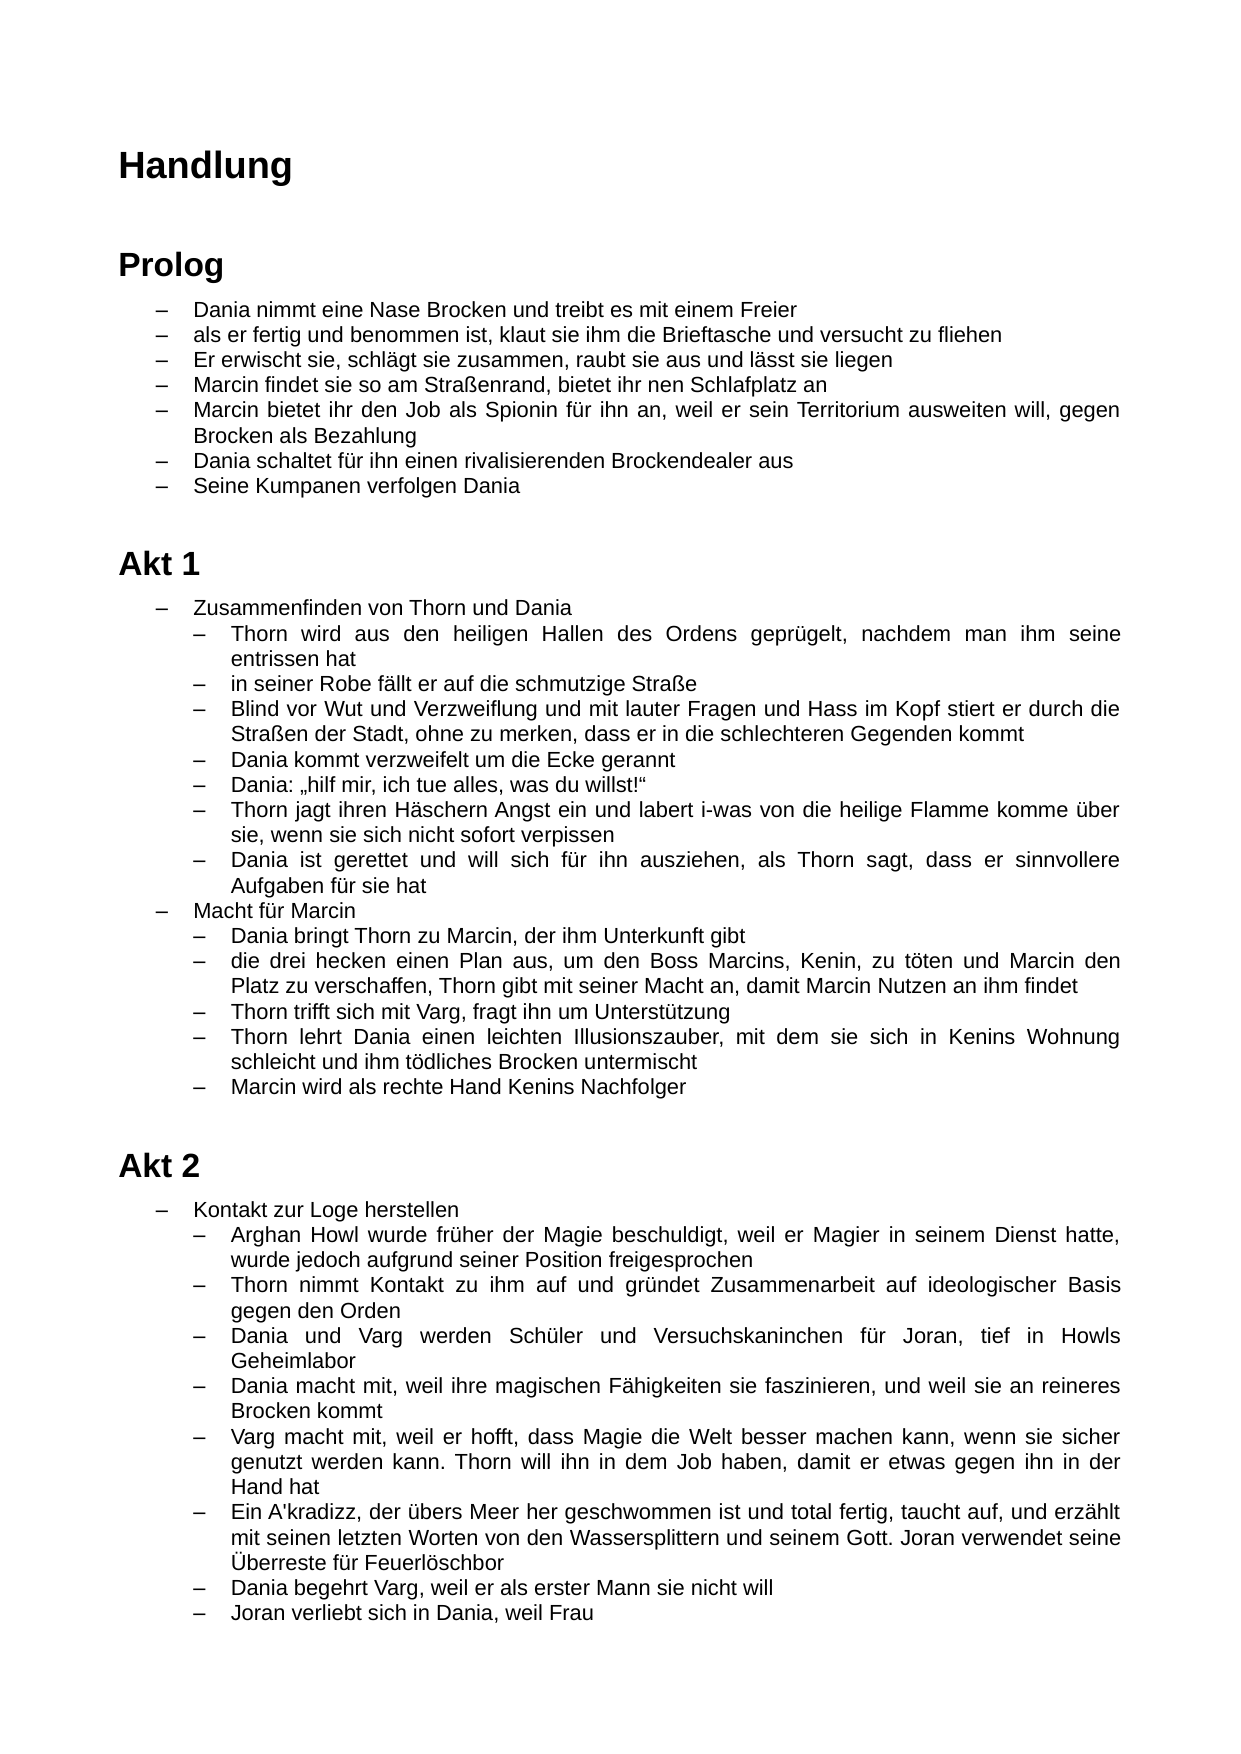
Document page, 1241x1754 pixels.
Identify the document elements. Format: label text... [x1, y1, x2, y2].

list Marcin wird als rechte Hand Kenins Nachfolger [193, 1074, 1122, 1099]
list Thorn lehrt Dania einen leichten Illusionszauber, mit dem sie sich in Kenins Wohnung schleicht und ihm tödliches Brocken untermischt [193, 1024, 1122, 1074]
list Dania macht mit, weil ihre magischen Fähigkeiten sie faszinieren, und weil sie an reineres Brocken kommt [193, 1373, 1122, 1423]
list Varg macht mit, weil er hofft, dass Magie die Welt besser machen kann, wenn sie sicher genutzt werden kann. Thorn will ihn in dem Job haben, damit er etwas gegen ihn in der Hand hat [193, 1423, 1122, 1499]
subtitle Akt 1 [118, 544, 1122, 583]
list Dania nimmt eine Nase Brocken und treibt es mit einem Freier [156, 296, 1122, 322]
list Dania ist gerettet und will sich für ihn ausziehen, als Thorn sagt, dass er sinnvollere Aufgaben für sie hat [193, 847, 1122, 898]
list Dania bringt Thorn zu Marcin, der ihm Unterkunft gibt [193, 923, 1122, 948]
list Dania schaltet für ihn einen rivalisierenden Brockendealer aus [156, 448, 1122, 473]
list Marcin findet sie so am Straßenrand, bietet ihr nen Schlafplatz an [156, 372, 1122, 397]
list Dania und Varg werden Schüler und Versuchskaninchen für Joran, tief in Howls Geheimlabor [193, 1323, 1122, 1373]
list Zusammenfinden von Thorn und Dania [156, 595, 1122, 621]
subtitle Handlung [118, 143, 1122, 187]
list Blind vor Wut und Verzweiflung und mit lauter Fragen und Hass im Kopf stiert er durch die Straßen der Stadt, ohne zu merken, dass er in die schlechteren Gegenden kommt [193, 696, 1122, 747]
list die drei hecken einen Plan aus, um den Boss Marcins, Kenin, zu töten und Marcin den Platz zu verschaffen, Thorn gibt mit seiner Macht an, damit Marcin Nutzen an ihm findet [193, 948, 1122, 999]
list Seine Kumpanen verfolgen Dania [156, 473, 1122, 498]
subtitle Akt 2 [118, 1146, 1122, 1184]
list Marcin bietet ihr den Job als Spionin für ihn an, weil er sein Territorium ausweiten will, gegen Brocken als Bezahlung [156, 397, 1122, 448]
list Macht für Marcin [156, 898, 1122, 923]
list Dania begehrt Varg, weil er als erster Mann sie nicht will [193, 1575, 1122, 1600]
list Ein A'kradizz, der übers Meer her geschwommen ist und total fertig, taucht auf, und erzählt mit seinen letzten Worten von den Wassersplittern und seinem Gott. Joran verwendet seine Überreste für Feuerlöschbor [193, 1499, 1122, 1575]
list Thorn trifft sich mit Varg, fragt ihn um Unterstützung [193, 999, 1122, 1024]
list Thorn wird aus den heiligen Hallen des Ordens geprügelt, nachdem man ihm seine entrissen hat [193, 621, 1122, 671]
list Thorn nimmt Kontakt zu ihm auf und gründet Zusammenarbeit auf ideologischer Basis gegen den Orden [193, 1272, 1122, 1323]
list Dania kommt verzweifelt um die Ecke gerannt [193, 747, 1122, 772]
subtitle Prolog [118, 245, 1122, 284]
list Joran verliebt sich in Dania, weil Frau [193, 1600, 1122, 1625]
list Thorn jagt ihren Häschern Angst ein und labert i-was von die heilige Flamme komme über sie, wenn sie sich nicht sofort verpissen [193, 797, 1122, 847]
list Kontakt zur Loge herstellen [156, 1197, 1122, 1222]
list in seiner Robe fällt er auf die schmutzige Straße [193, 671, 1122, 696]
list Dania: „hilf mir, ich tue alles, was du willst!“ [193, 772, 1122, 797]
list Arghan Howl wurde früher der Magie beschuldigt, weil er Magier in seinem Dienst hatte, wurde jedoch aufgrund seiner Position freigesprochen [193, 1222, 1122, 1272]
list als er fertig und benommen ist, klaut sie ihm die Brieftasche und versucht zu fliehen [156, 322, 1122, 347]
list Er erwischt sie, schlägt sie zusammen, raubt sie aus und lässt sie liegen [156, 347, 1122, 372]
